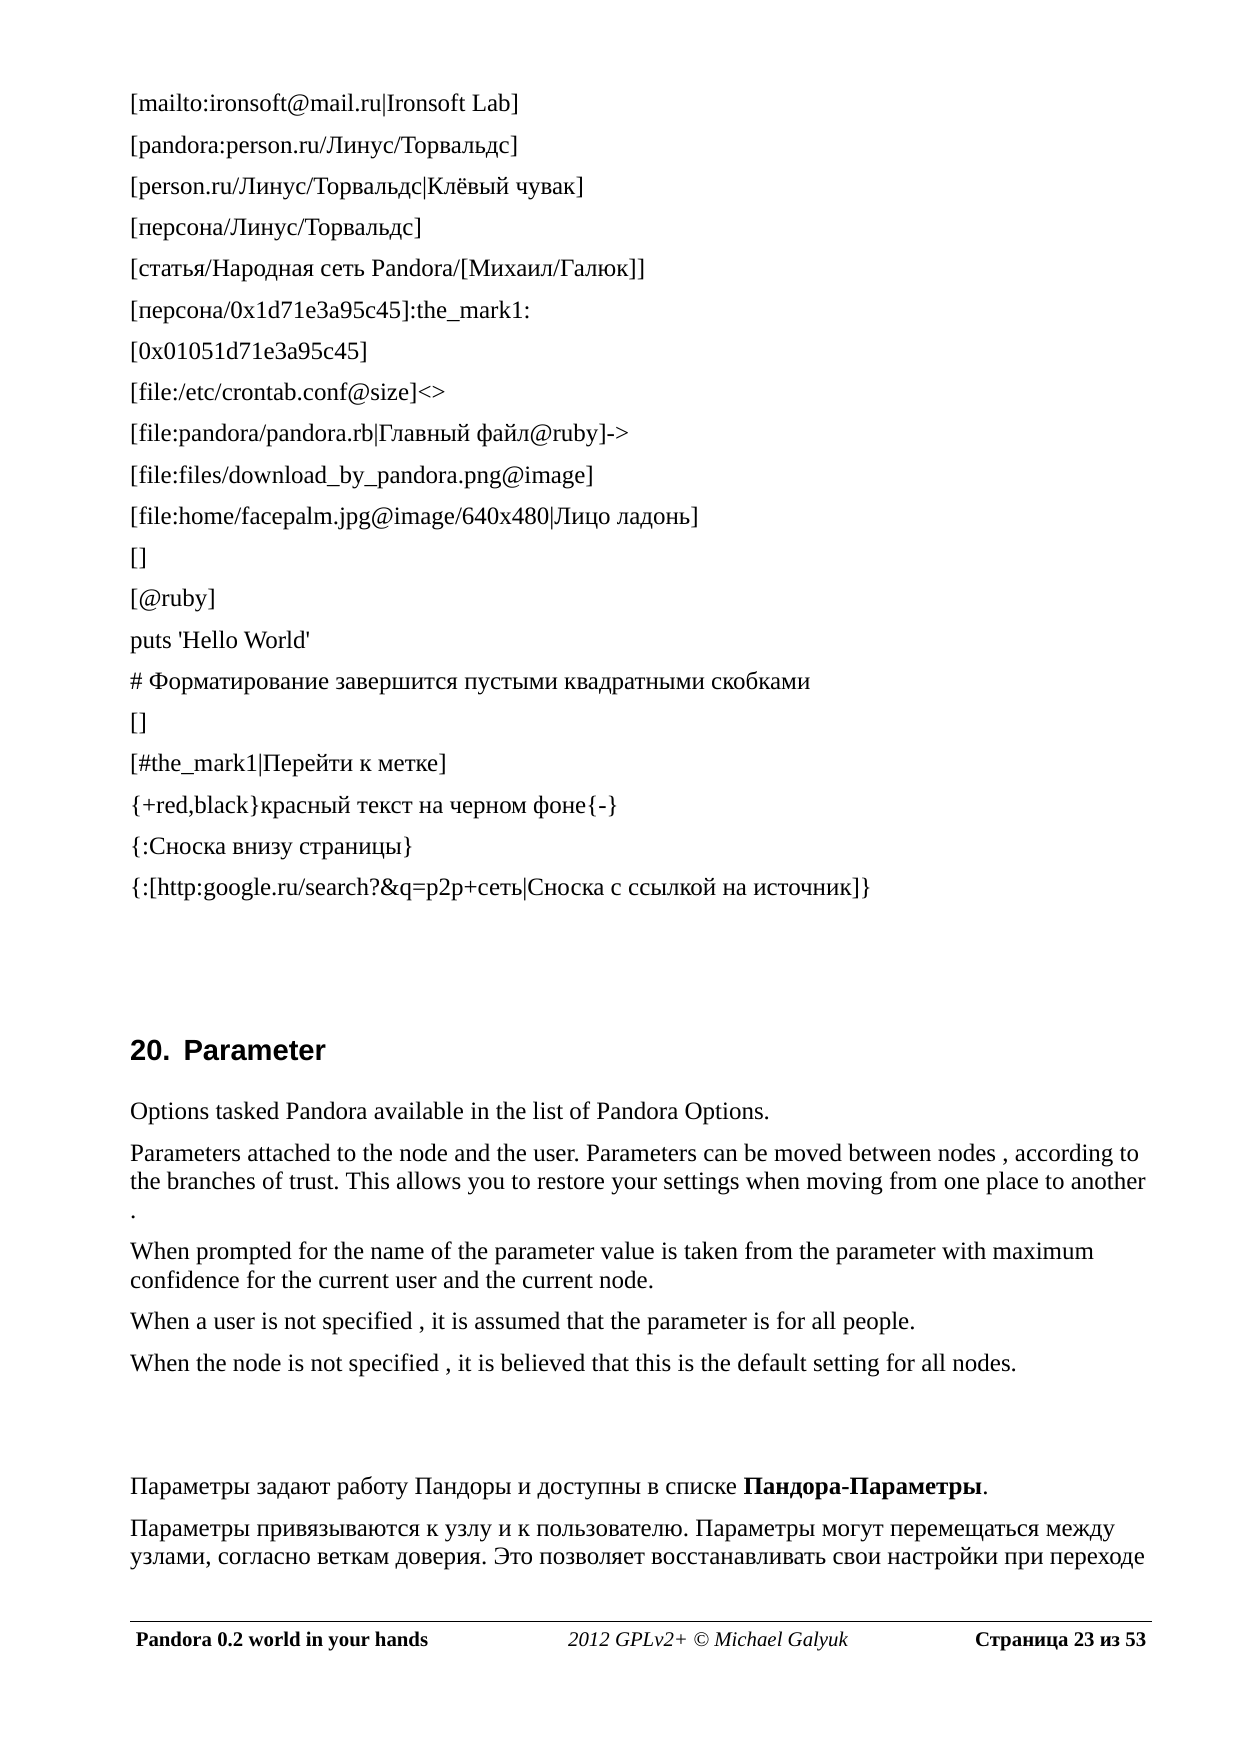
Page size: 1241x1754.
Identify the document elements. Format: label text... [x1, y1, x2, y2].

subtitle Parameter [130, 1033, 1152, 1066]
text Options tasked Pandora available in the list of Pandora Options. [130, 1096, 1152, 1125]
text [file:home/facepalm.jpg@image/640x480|Лицо ладонь] [130, 501, 1152, 530]
text [персона/Линус/Торвальдс] [130, 212, 1152, 241]
text {+red,black}красный текст на черном фоне{-} [130, 790, 1152, 818]
text [0x01051d71e3a95c45] [130, 336, 1152, 365]
text [#the_mark1|Перейти к метке] [130, 748, 1152, 777]
text When prompted for the name of the parameter value is taken from the parameter with maximum confidence for the current user and the current node. [130, 1236, 1152, 1294]
text Параметры задают работу Пандоры и доступны в списке Пандора-Параметры. [130, 1471, 1152, 1500]
text [file:/etc/crontab.conf@size]<> [130, 377, 1152, 406]
text [file:pandora/pandora.rb|Главный файл@ruby]-> [130, 418, 1152, 447]
text When a user is not specified , it is assumed that the parameter is for all people. [130, 1306, 1152, 1335]
text Parameters attached to the node and the user. Parameters can be moved between nodes , according to the branches of trust. This allows you to restore your settings when moving from one place to another . [130, 1138, 1152, 1224]
text [person.ru/Линус/Торвальдс|Клёвый чувак] [130, 171, 1152, 200]
text [file:files/download_by_pandora.png@image] [130, 460, 1152, 488]
text [@ruby] [130, 583, 1152, 612]
text Параметры привязываются к узлу и к пользователю. Параметры могут перемещаться между узлами, согласно веткам доверия. Это позволяет восстанавливать свои настройки при переходе [130, 1513, 1152, 1570]
text {:Сноска внизу страницы} [130, 831, 1152, 860]
text [] [130, 707, 1152, 736]
text When the node is not specified , it is believed that this is the default setting for all nodes. [130, 1348, 1152, 1376]
text [статья/Народная сеть Pandora/[Михаил/Галюк]] [130, 253, 1152, 282]
text # Форматирование завершится пустыми квадратными скобками [130, 666, 1152, 695]
text [pandora:person.ru/Линус/Торвальдс] [130, 130, 1152, 158]
text puts 'Hello World' [130, 625, 1152, 653]
text [] [130, 542, 1152, 571]
text [персона/0x1d71e3a95c45]:the_mark1: [130, 295, 1152, 323]
text [mailto:ironsoft@mail.ru|Ironsoft Lab] [130, 88, 1152, 117]
text {:[http:google.ru/search?&q=p2p+сеть|Сноска с ссылкой на источник]} [130, 872, 1152, 901]
